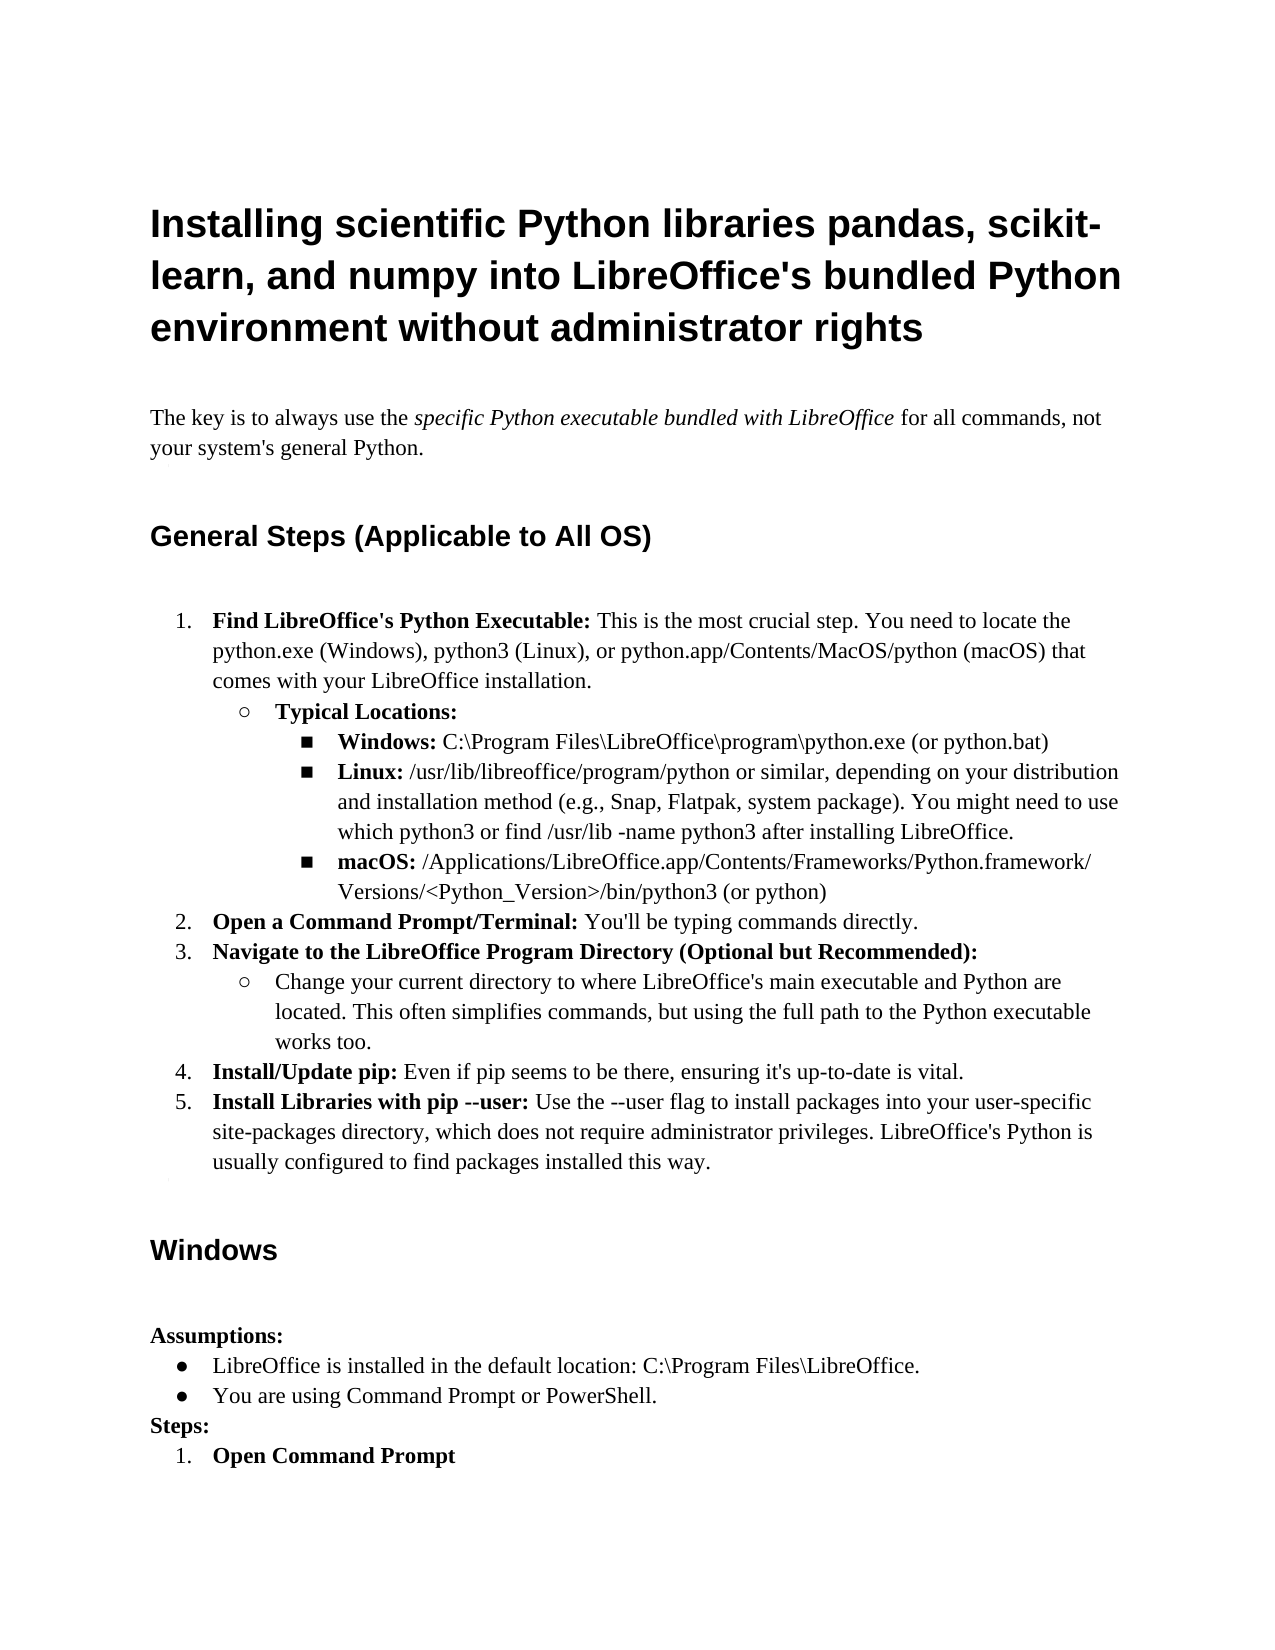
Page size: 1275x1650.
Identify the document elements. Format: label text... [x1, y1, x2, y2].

list Install Libraries with pip --user: Use the --user flag to install packages into your user-specific site-packages directory, which does not require administrator privileges. LibreOffice's Python is usually configured to find packages installed this way. [175, 1088, 1125, 1174]
list Open a Command Prompt/Terminal: You'll be typing commands directly. [175, 908, 1125, 934]
list Install/Update pip: Even if pip seems to be there, ensuring it's up-to-date is vital. [175, 1058, 1125, 1084]
text Steps: [150, 1412, 1125, 1438]
list LibreOffice is installed in the default location: C:\Program Files\LibreOffice. [175, 1352, 1125, 1378]
list You are using Command Prompt or PowerShell. [175, 1382, 1125, 1408]
list Windows: C:\Program Files\LibreOffice\program\python.exe (or python.bat) [300, 728, 1125, 754]
text Assumptions: [150, 1322, 1125, 1348]
subtitle Windows [150, 1233, 1125, 1267]
list macOS: /Applications/LibreOffice.app/Contents/Frameworks/Python.framework/Versions/<Python_Version>/bin/python3 (or python) [300, 848, 1125, 904]
list Navigate to the LibreOffice Program Directory (Optional but Recommended): [175, 938, 1125, 964]
subtitle General Steps (Applicable to All OS) [150, 519, 1125, 553]
list Find LibreOffice's Python Executable: This is the most crucial step. You need to locate the python.exe (Windows), python3 (Linux), or python.app/Contents/MacOS/python (macOS) that comes with your LibreOffice installation. [175, 608, 1125, 694]
list Open Command Prompt [175, 1442, 1125, 1468]
text The key is to always use the specific Python executable bundled with LibreOffice for all commands, not your system's general Python. [150, 404, 1125, 460]
list Linux: /usr/lib/libreoffice/program/python or similar, depending on your distribution and installation method (e.g., Snap, Flatpak, system package). You might need to use which python3 or find /usr/lib -name python3 after installing LibreOffice. [300, 758, 1125, 844]
list Change your current directory to where LibreOffice's main executable and Python are located. This often simplifies commands, but using the full path to the Python executable works too. [237, 968, 1125, 1054]
list Typical Locations: [237, 698, 1125, 724]
title Installing scientific Python libraries pandas, scikit-learn, and numpy into LibreOffice's bundled Python environment without administrator rights [150, 200, 1125, 349]
